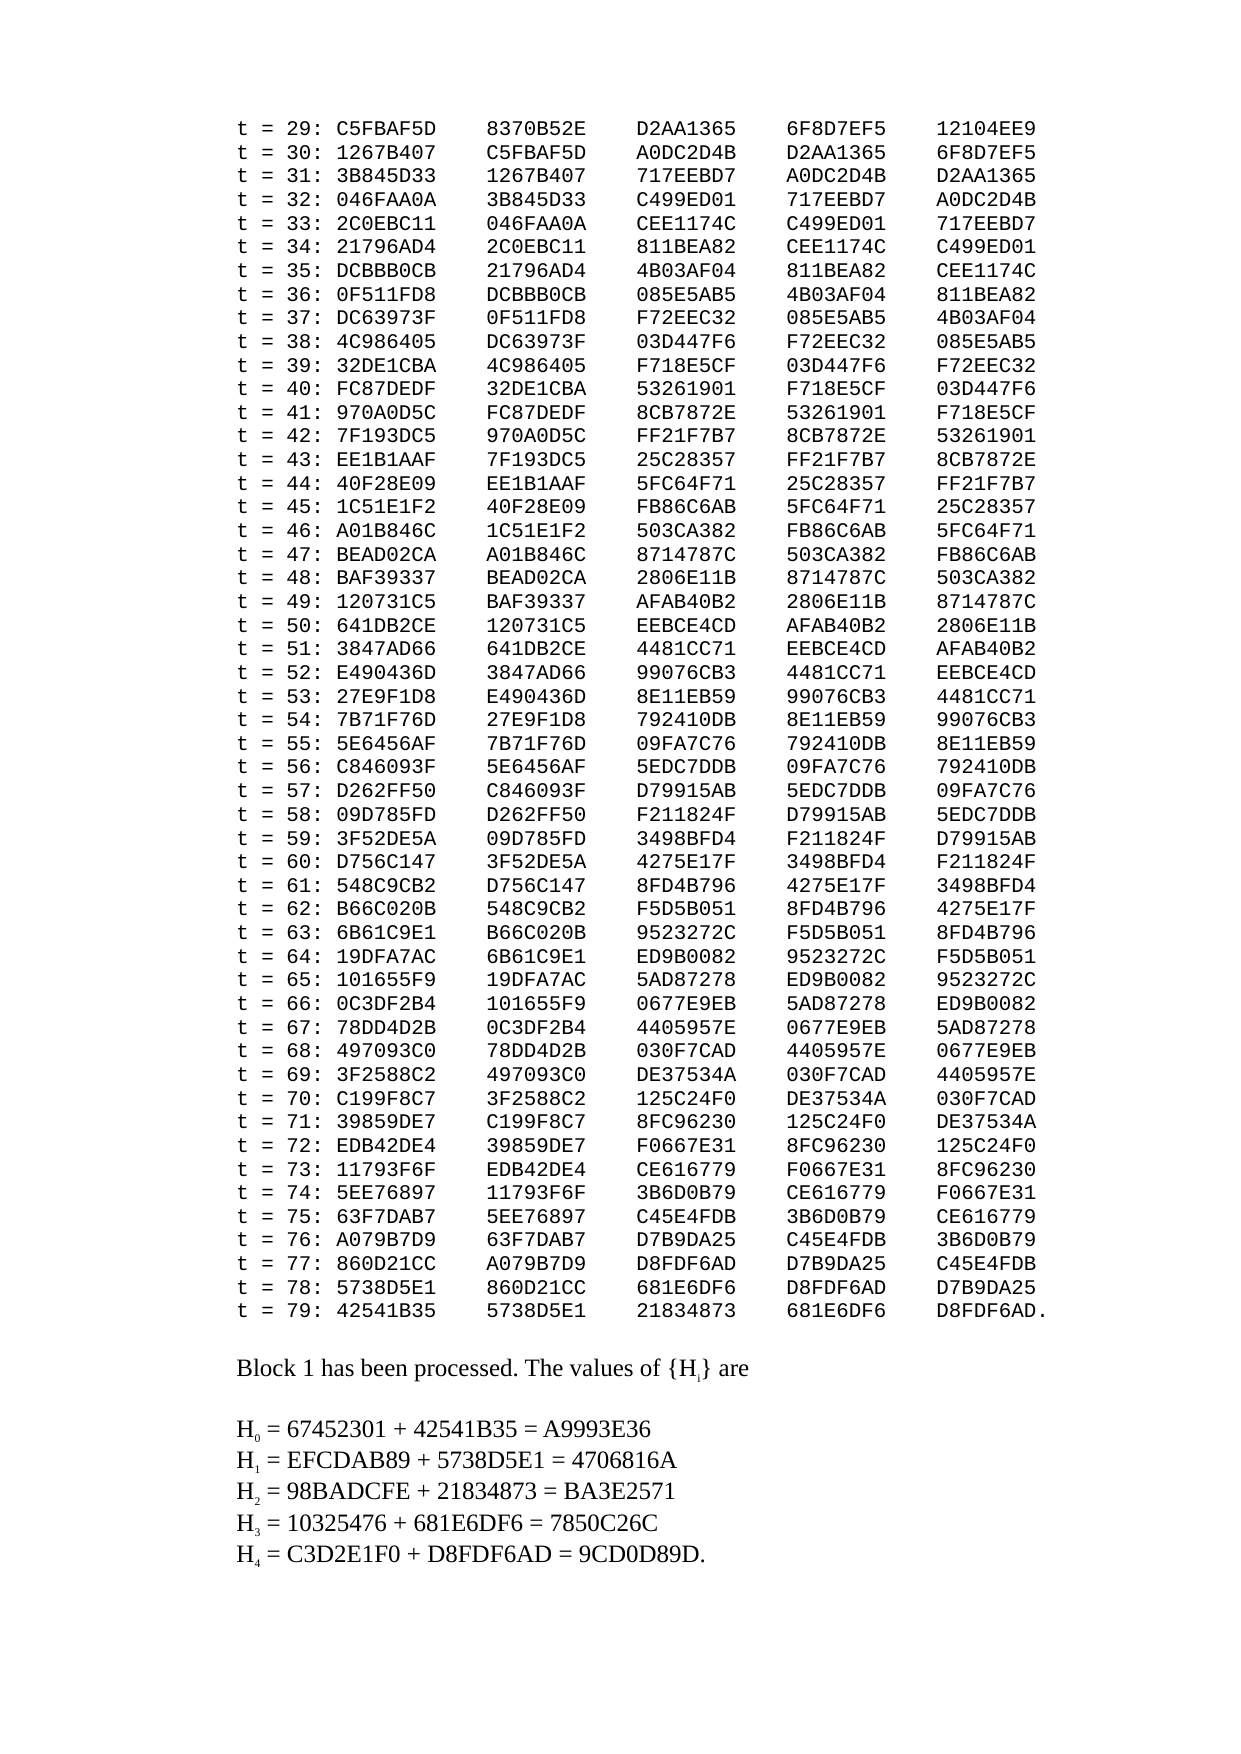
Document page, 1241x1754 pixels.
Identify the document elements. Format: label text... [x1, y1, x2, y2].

text t = 29: C5FBAF5D 8370B52E D2AA1365 6F8D7EF5 12104EE9 [236, 118, 1122, 142]
text t = 58: 09D785FD D262FF50 F211824F D79915AB 5EDC7DDB [236, 804, 1122, 827]
text t = 47: BEAD02CA A01B846C 8714787C 503CA382 FB86C6AB [236, 544, 1122, 567]
text t = 49: 120731C5 BAF39337 AFAB40B2 2806E11B 8714787C [236, 591, 1122, 615]
text t = 39: 32DE1CBA 4C986405 F718E5CF 03D447F6 F72EEC32 [236, 354, 1122, 378]
text t = 51: 3847AD66 641DB2CE 4481CC71 EEBCE4CD AFAB40B2 [236, 638, 1122, 662]
text t = 42: 7F193DC5 970A0D5C FF21F7B7 8CB7872E 53261901 [236, 426, 1122, 449]
text t = 53: 27E9F1D8 E490436D 8E11EB59 99076CB3 4481CC71 [236, 686, 1122, 709]
text t = 77: 860D21CC A079B7D9 D8FDF6AD D7B9DA25 C45E4FDB [236, 1253, 1122, 1277]
text t = 55: 5E6456AF 7B71F76D 09FA7C76 792410DB 8E11EB59 [236, 733, 1122, 757]
text t = 64: 19DFA7AC 6B61C9E1 ED9B0082 9523272C F5D5B051 [236, 946, 1122, 969]
text t = 30: 1267B407 C5FBAF5D A0DC2D4B D2AA1365 6F8D7EF5 [236, 142, 1122, 165]
text t = 57: D262FF50 C846093F D79915AB 5EDC7DDB 09FA7C76 [236, 780, 1122, 804]
text t = 33: 2C0EBC11 046FAA0A CEE1174C C499ED01 717EEBD7 [236, 213, 1122, 236]
text t = 56: C846093F 5E6456AF 5EDC7DDB 09FA7C76 792410DB [236, 757, 1122, 780]
text t = 48: BAF39337 BEAD02CA 2806E11B 8714787C 503CA382 [236, 567, 1122, 591]
text t = 62: B66C020B 548C9CB2 F5D5B051 8FD4B796 4275E17F [236, 898, 1122, 922]
text t = 32: 046FAA0A 3B845D33 C499ED01 717EEBD7 A0DC2D4B [236, 189, 1122, 213]
text t = 60: D756C147 3F52DE5A 4275E17F 3498BFD4 F211824F [236, 851, 1122, 875]
text t = 41: 970A0D5C FC87DEDF 8CB7872E 53261901 F718E5CF [236, 402, 1122, 426]
text t = 37: DC63973F 0F511FD8 F72EEC32 085E5AB5 4B03AF04 [236, 307, 1122, 331]
text t = 31: 3B845D33 1267B407 717EEBD7 A0DC2D4B D2AA1365 [236, 165, 1122, 189]
text t = 34: 21796AD4 2C0EBC11 811BEA82 CEE1174C C499ED01 [236, 236, 1122, 260]
text t = 76: A079B7D9 63F7DAB7 D7B9DA25 C45E4FDB 3B6D0B79 [236, 1229, 1122, 1253]
text t = 66: 0C3DF2B4 101655F9 0677E9EB 5AD87278 ED9B0082 [236, 993, 1122, 1017]
text t = 67: 78DD4D2B 0C3DF2B4 4405957E 0677E9EB 5AD87278 [236, 1017, 1122, 1040]
text t = 75: 63F7DAB7 5EE76897 C45E4FDB 3B6D0B79 CE616779 [236, 1206, 1122, 1229]
text t = 74: 5EE76897 11793F6F 3B6D0B79 CE616779 F0667E31 [236, 1182, 1122, 1206]
text t = 65: 101655F9 19DFA7AC 5AD87278 ED9B0082 9523272C [236, 969, 1122, 993]
text t = 43: EE1B1AAF 7F193DC5 25C28357 FF21F7B7 8CB7872E [236, 449, 1122, 473]
text t = 63: 6B61C9E1 B66C020B 9523272C F5D5B051 8FD4B796 [236, 922, 1122, 946]
text t = 54: 7B71F76D 27E9F1D8 792410DB 8E11EB59 99076CB3 [236, 709, 1122, 733]
text t = 45: 1C51E1F2 40F28E09 FB86C6AB 5FC64F71 25C28357 [236, 496, 1122, 520]
text t = 59: 3F52DE5A 09D785FD 3498BFD4 F211824F D79915AB [236, 827, 1122, 851]
text t = 69: 3F2588C2 497093C0 DE37534A 030F7CAD 4405957E [236, 1064, 1122, 1088]
text t = 50: 641DB2CE 120731C5 EEBCE4CD AFAB40B2 2806E11B [236, 615, 1122, 638]
text t = 72: EDB42DE4 39859DE7 F0667E31 8FC96230 125C24F0 [236, 1135, 1122, 1158]
text t = 38: 4C986405 DC63973F 03D447F6 F72EEC32 085E5AB5 [236, 331, 1122, 354]
text t = 79: 42541B35 5738D5E1 21834873 681E6DF6 D8FDF6AD. [236, 1300, 1122, 1324]
text t = 35: DCBBB0CB 21796AD4 4B03AF04 811BEA82 CEE1174C [236, 260, 1122, 284]
text t = 36: 0F511FD8 DCBBB0CB 085E5AB5 4B03AF04 811BEA82 [236, 284, 1122, 307]
text t = 70: C199F8C7 3F2588C2 125C24F0 DE37534A 030F7CAD [236, 1088, 1122, 1111]
text t = 40: FC87DEDF 32DE1CBA 53261901 F718E5CF 03D447F6 [236, 378, 1122, 402]
text t = 46: A01B846C 1C51E1F2 503CA382 FB86C6AB 5FC64F71 [236, 520, 1122, 544]
text t = 78: 5738D5E1 860D21CC 681E6DF6 D8FDF6AD D7B9DA25 [236, 1277, 1122, 1300]
text t = 71: 39859DE7 C199F8C7 8FC96230 125C24F0 DE37534A [236, 1111, 1122, 1135]
text t = 68: 497093C0 78DD4D2B 030F7CAD 4405957E 0677E9EB [236, 1040, 1122, 1064]
text t = 73: 11793F6F EDB42DE4 CE616779 F0667E31 8FC96230 [236, 1158, 1122, 1182]
text t = 61: 548C9CB2 D756C147 8FD4B796 4275E17F 3498BFD4 [236, 875, 1122, 898]
list Block 1 has been processed. The values of {Hi} are H0 = 67452301 + 42541B35 = A9993E36 H1 = EFCDAB89 + 5738D5E1 = 4706816A H2 = 98BADCFE + 21834873 = BA3E2571 H3 = 10325476 + 681E6DF6 = 7850C26C H4 = C3D2E1F0 + D8FDF6AD = 9CD0D89D. [236, 1353, 1122, 1599]
text t = 52: E490436D 3847AD66 99076CB3 4481CC71 EEBCE4CD [236, 662, 1122, 686]
text t = 44: 40F28E09 EE1B1AAF 5FC64F71 25C28357 FF21F7B7 [236, 473, 1122, 496]
